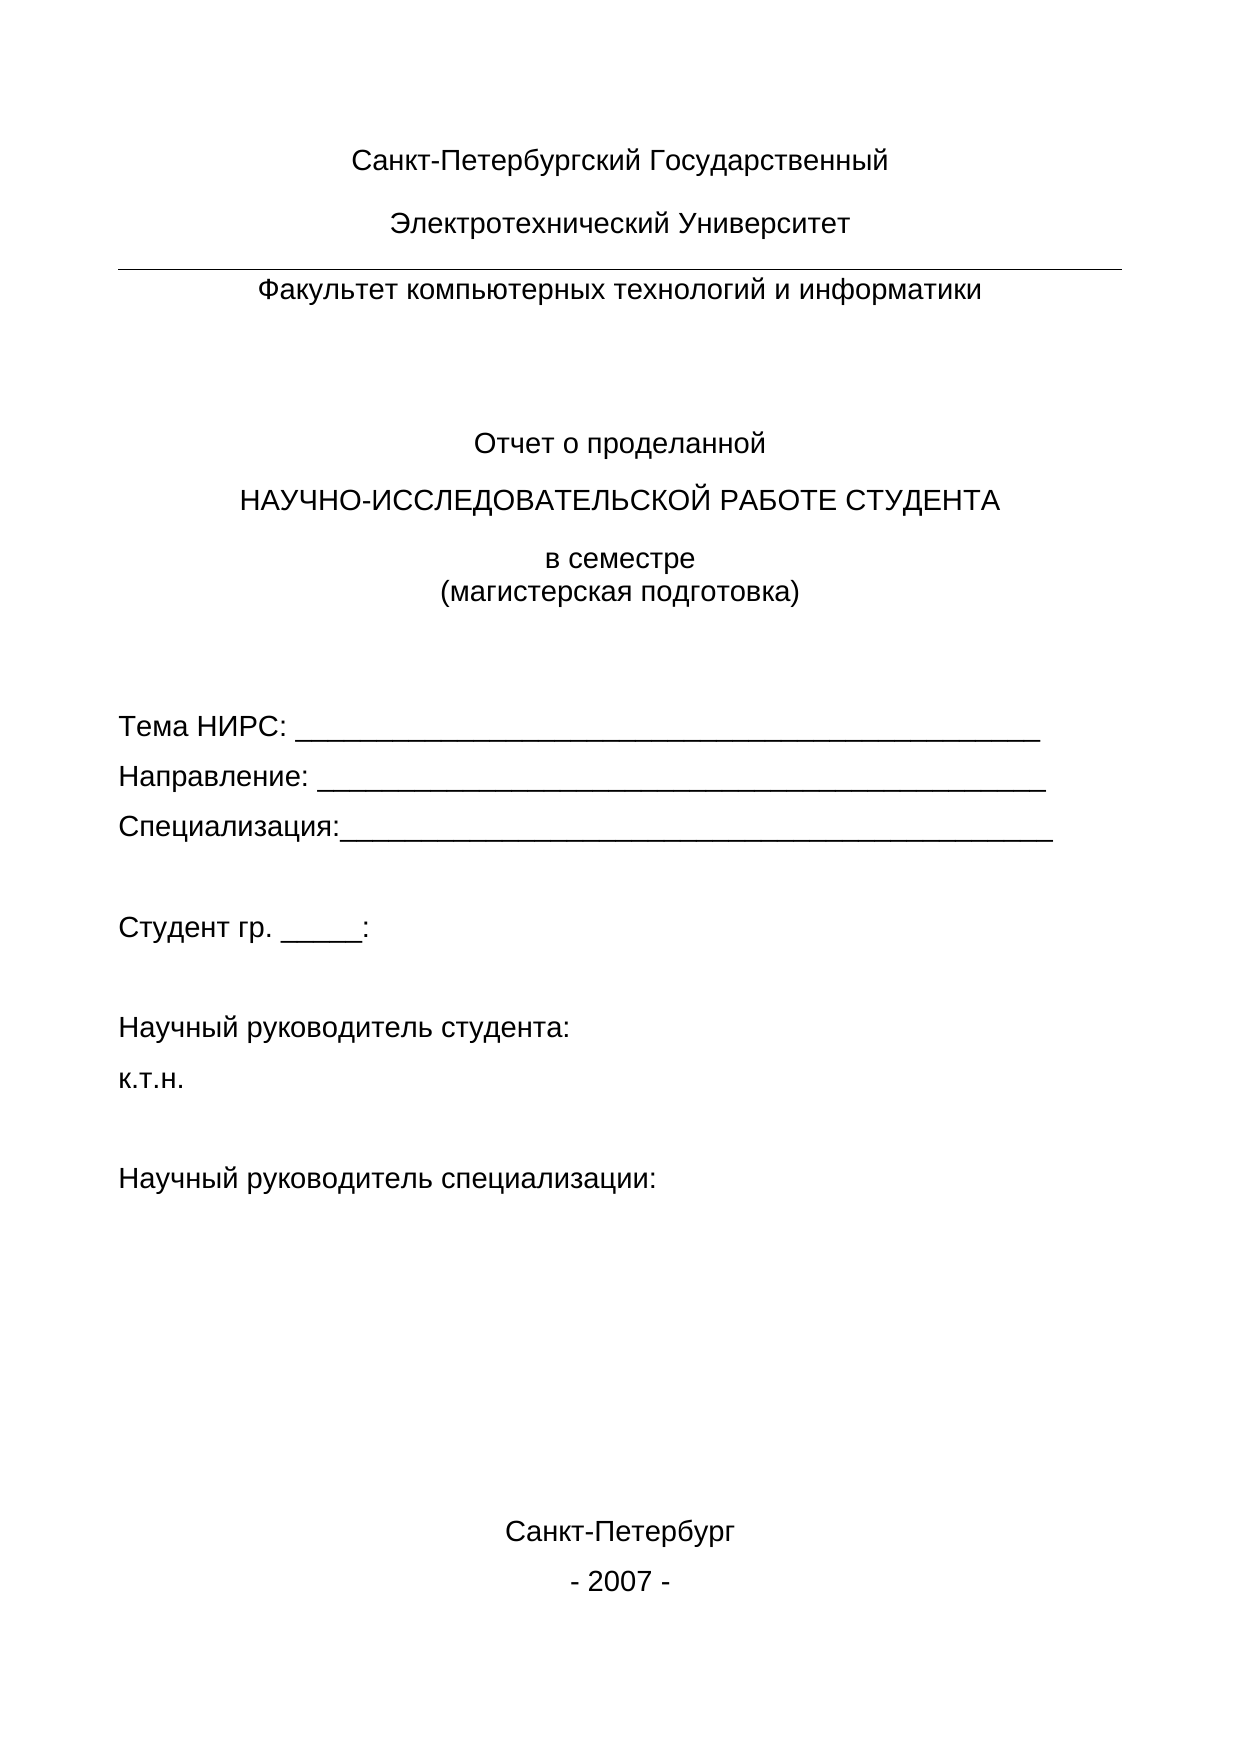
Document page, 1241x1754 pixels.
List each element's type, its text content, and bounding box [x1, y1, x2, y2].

text (магистерская подготовка) [118, 574, 1122, 608]
subtitle НАУЧНО-ИССЛЕДОВАТЕЛЬСКОЙ РАБОТЕ СТУДЕНТА [118, 483, 1122, 517]
text Научный руководитель специализации: [118, 1161, 1122, 1195]
subtitle Факультет компьютерных технологий и информатики [118, 270, 1122, 305]
text Научный руководитель студента: [118, 1011, 1122, 1044]
text в семестре [118, 541, 1122, 574]
text Студент гр. _____: [118, 910, 1122, 943]
text Тема НИРС: ______________________________________________ [118, 709, 1122, 742]
title Санкт-Петербургский Государственный [118, 143, 1122, 177]
text Специализация:____________________________________________ [118, 809, 1122, 843]
subtitle Отчет о проделанной [118, 426, 1122, 459]
text - 2007 - [118, 1564, 1122, 1597]
text Направление: _____________________________________________ [118, 759, 1122, 792]
text к.т.н. [118, 1061, 1122, 1094]
subtitle Электротехнический Университет [118, 206, 1122, 239]
subtitle Санкт-Петербург [118, 1514, 1122, 1547]
